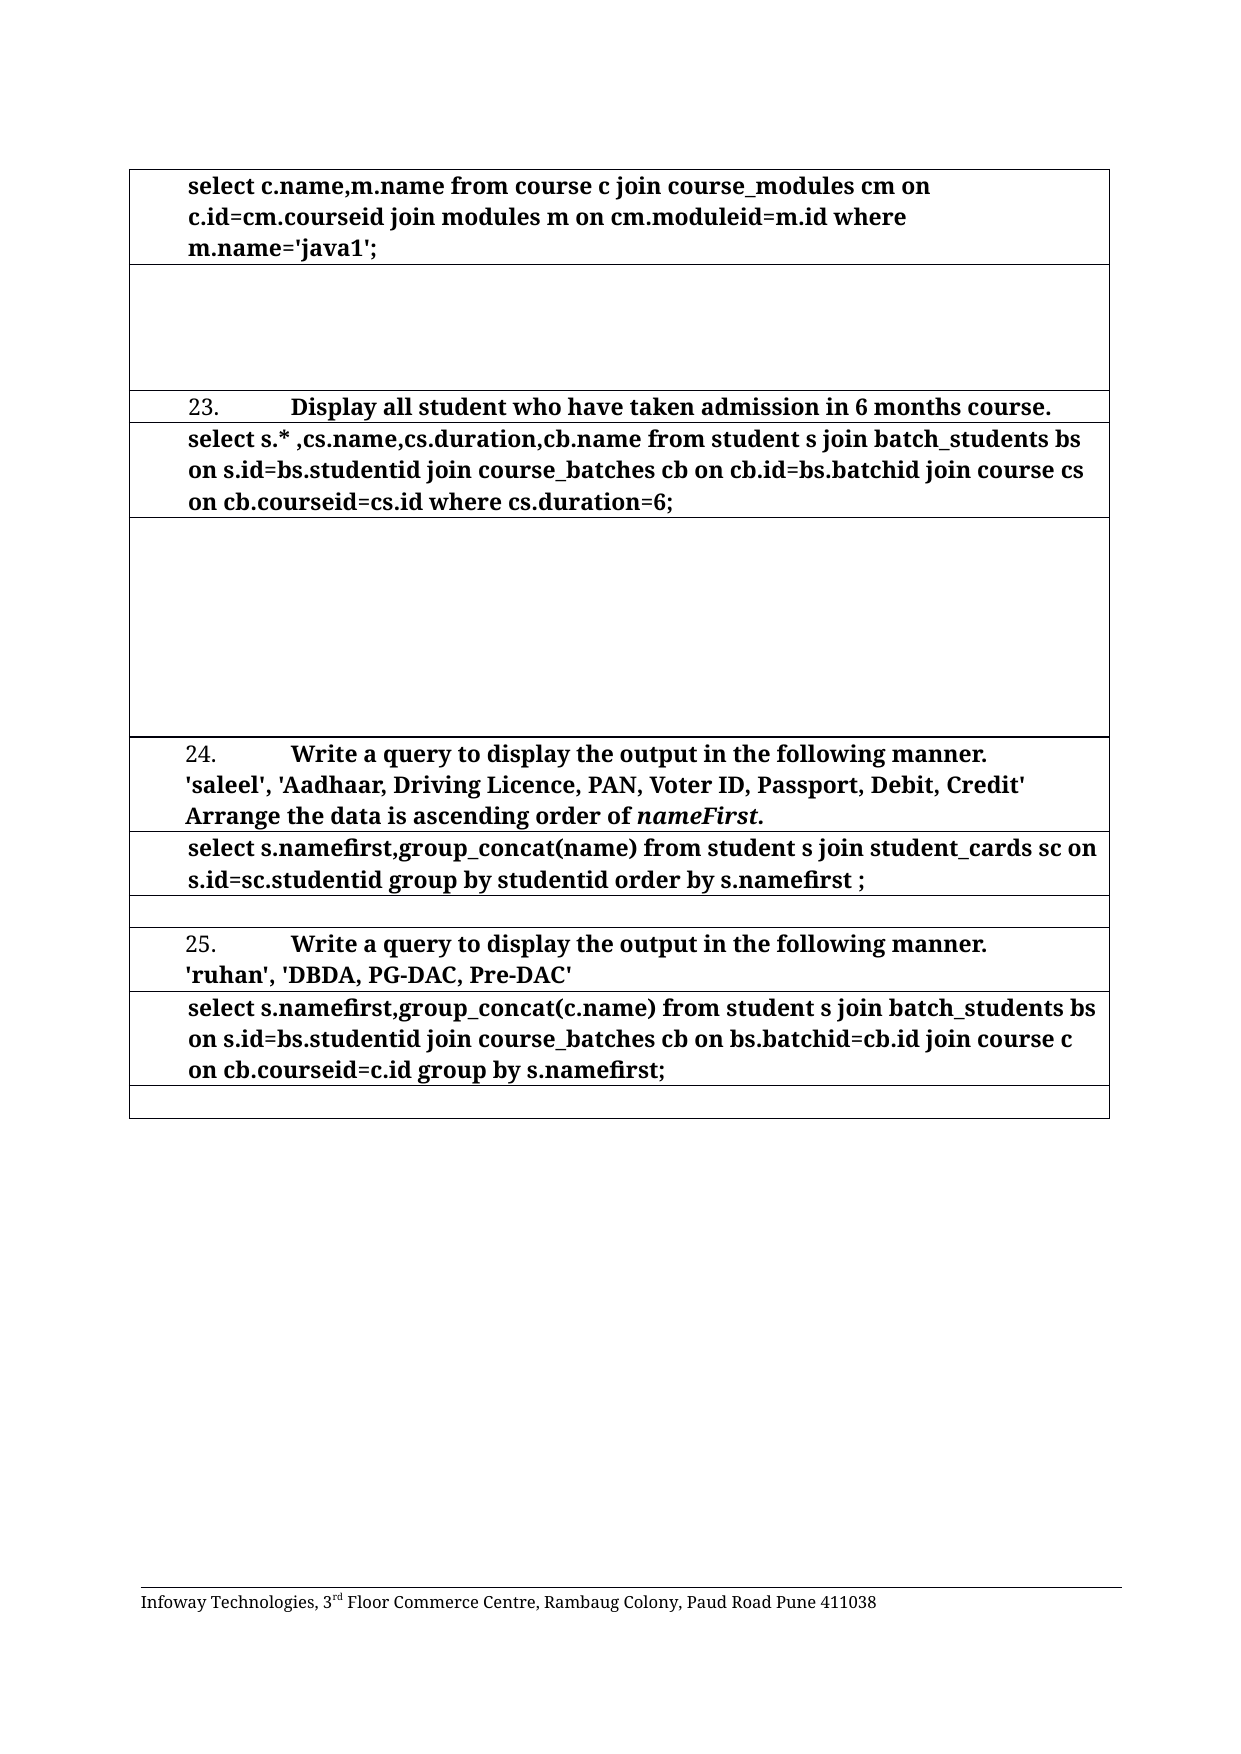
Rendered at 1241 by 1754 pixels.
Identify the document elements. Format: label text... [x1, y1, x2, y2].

table_cell [130, 518, 1109, 736]
table_cell select c.name,m.name from course c join course_modules cm on c.id=cm.courseid join modules m on cm.moduleid=m.id where m.name='java1'; [130, 170, 1109, 263]
table_cell select s.* ,cs.name,cs.duration,cb.name from student s join batch_students bs on s.id=bs.studentid join course_batches cb on cb.id=bs.batchid join course cs on cb.courseid=cs.id where cs.duration=6; [130, 423, 1109, 517]
table_cell Display all student who have taken admission in 6 months course. [130, 391, 1109, 422]
table_cell select s.namefirst,group_concat(c.name) from student s join batch_students bs on s.id=bs.studentid join course_batches cb on bs.batchid=cb.id join course c on cb.courseid=c.id group by s.namefirst; [130, 992, 1109, 1085]
table_cell [130, 1086, 1109, 1118]
table_cell [130, 265, 1109, 389]
table_cell select s.namefirst,group_concat(name) from student s join student_cards sc on s.id=sc.studentid group by studentid order by s.namefirst ; [130, 832, 1109, 895]
table_cell [130, 896, 1109, 927]
table_cell Write a query to display the output in the following manner. 'saleel', 'Aadhaar, Driving Licence, PAN, Voter ID, Passport, Debit, Credit' Arrange the data is ascending order of nameFirst. [130, 738, 1109, 831]
table_cell Write a query to display the output in the following manner. 'ruhan', 'DBDA, PG-DAC, Pre-DAC' [130, 928, 1109, 991]
